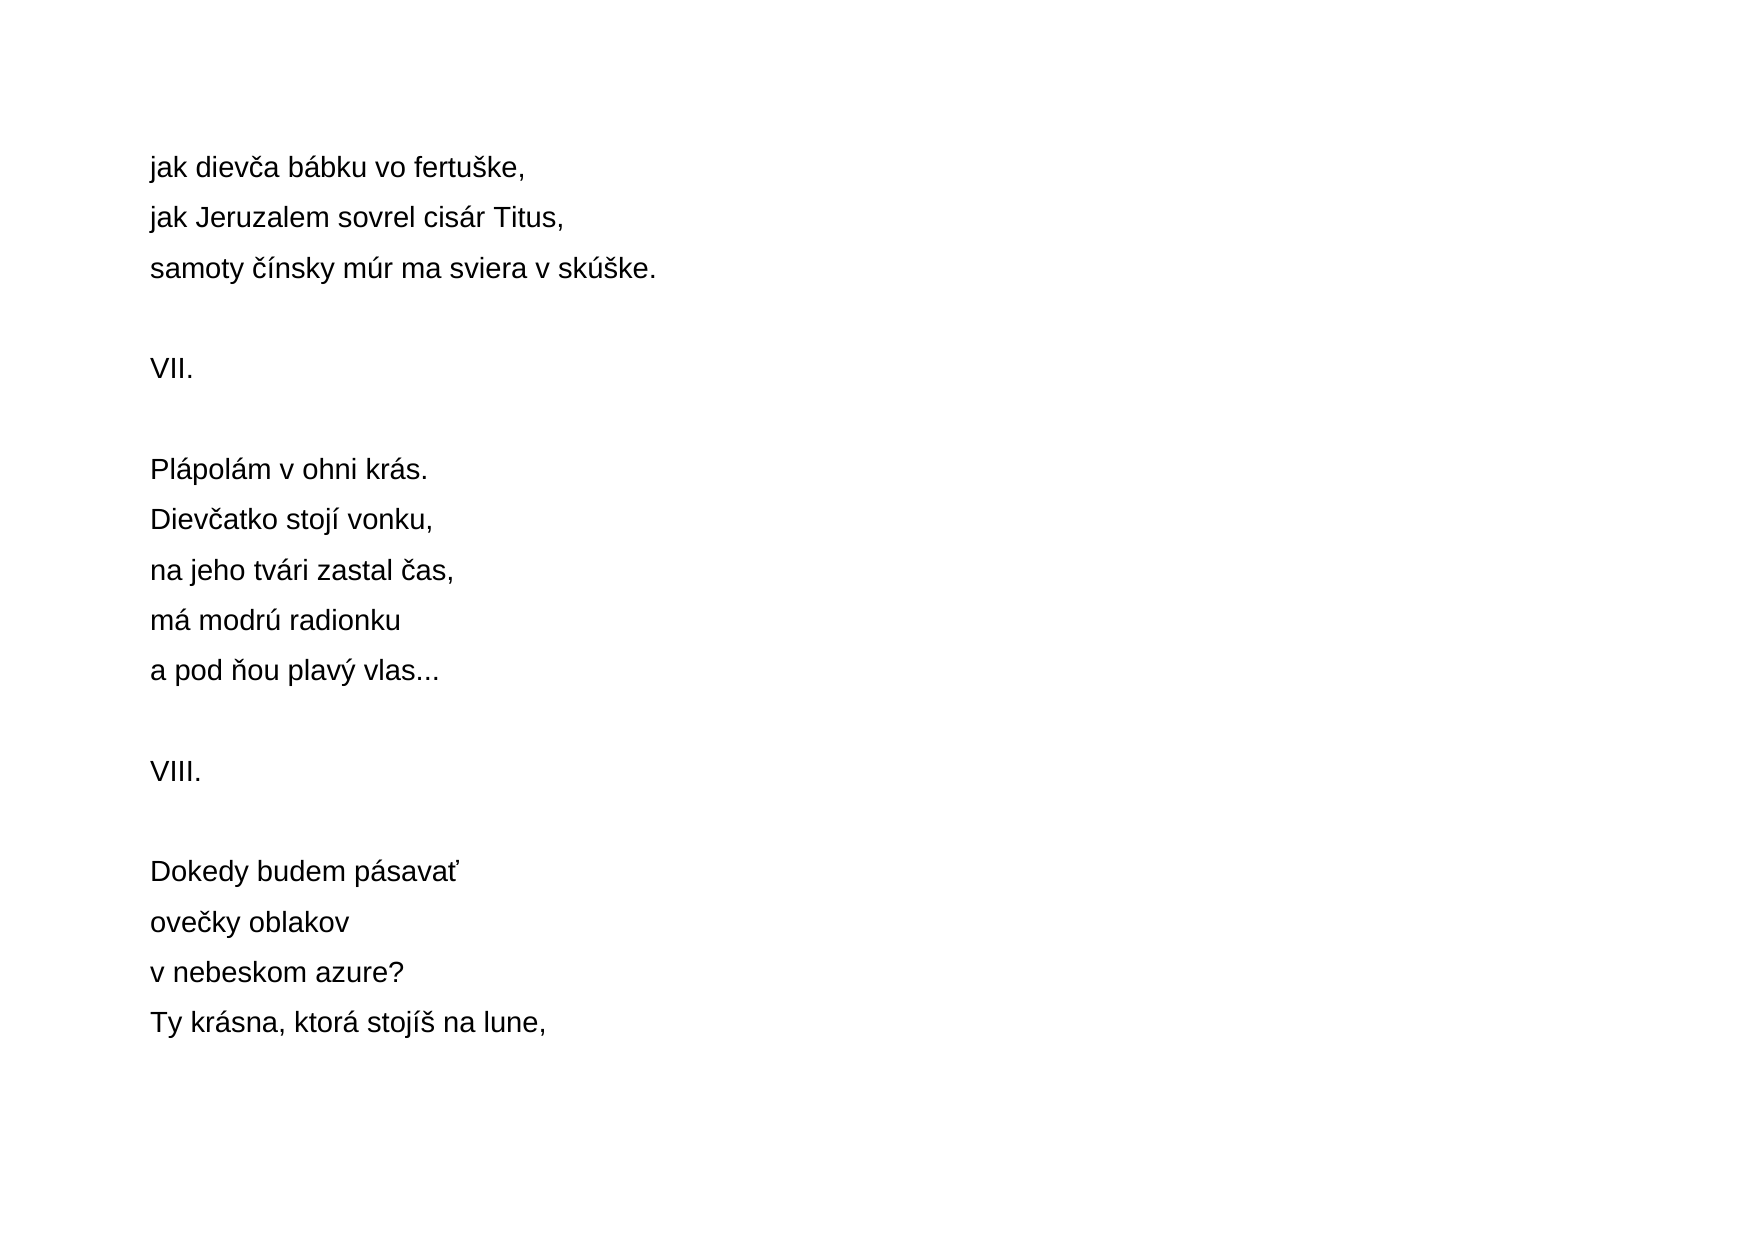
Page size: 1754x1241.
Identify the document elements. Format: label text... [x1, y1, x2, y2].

text VIII. [150, 754, 1243, 787]
text jak dievča bábku vo fertuške, [150, 150, 1243, 183]
text a pod ňou plavý vlas... [150, 653, 1243, 687]
text jak Jeruzalem sovrel cisár Titus, [150, 200, 1243, 234]
text VII. [150, 351, 1243, 385]
text má modrú radionku [150, 603, 1243, 636]
text Ty krásna, ktorá stojíš na lune, [150, 1005, 1243, 1039]
text samoty čínsky múr ma sviera v skúške. [150, 251, 1243, 284]
text Plápolám v ohni krás. [150, 452, 1243, 485]
text Dokedy budem pásavať [150, 854, 1243, 888]
text v nebeskom azure? [150, 955, 1243, 988]
text Dievčatko stojí vonku, [150, 502, 1243, 536]
text na jeho tvári zastal čas, [150, 552, 1243, 586]
text ovečky oblakov [150, 905, 1243, 938]
